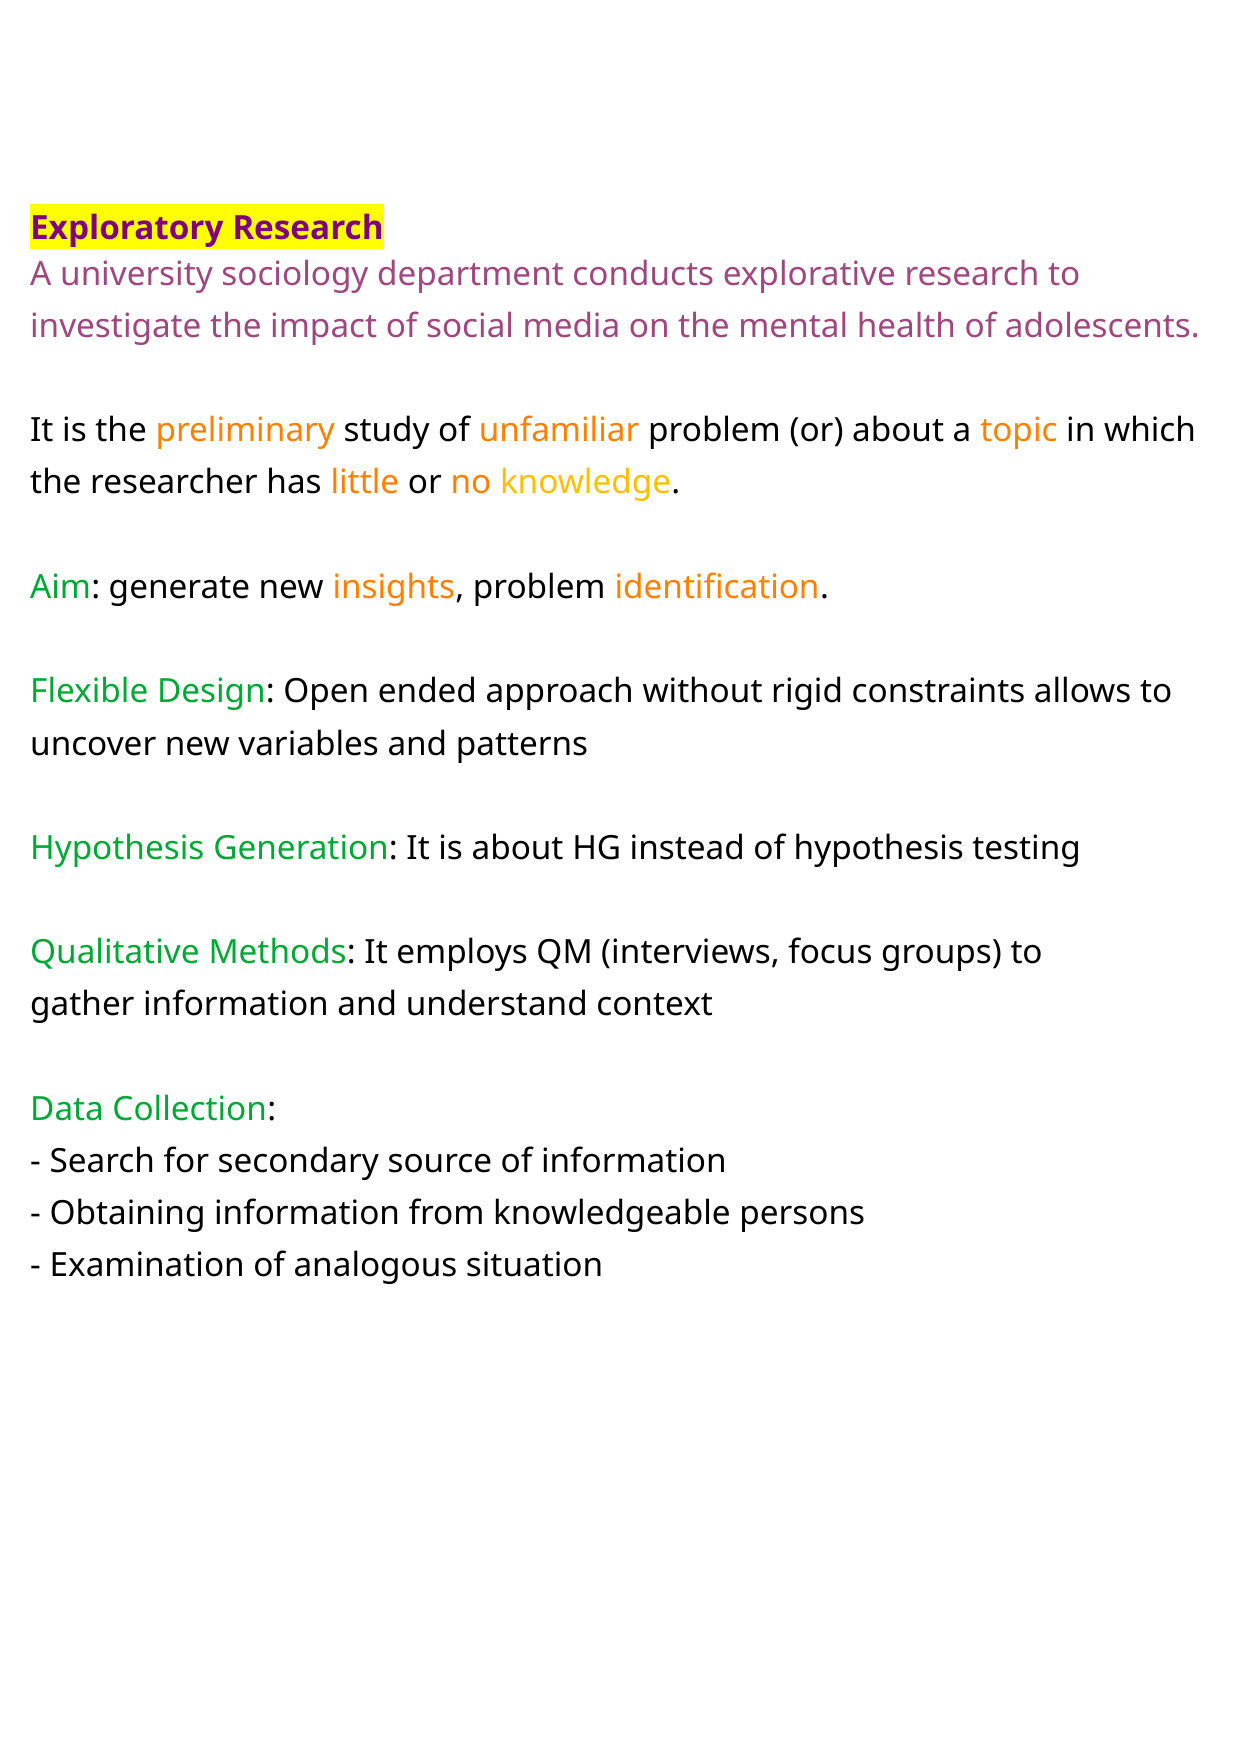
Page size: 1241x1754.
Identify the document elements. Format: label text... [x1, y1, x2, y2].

subtitle A university sociology department conducts explorative research to investigate the impact of social media on the mental health of adolescents. It is the preliminary study of unfamiliar problem (or) about a topic in which the researcher has little or no knowledge. Aim: generate new insights, problem identification. Flexible Design: Open ended approach without rigid constraints allows to uncover new variables and patterns Hypothesis Generation: It is about HG instead of hypothesis testing Qualitative Methods: It employs QM (interviews, focus groups) to gather information and understand context Data Collection: - Search for secondary source of information - Obtaining information from knowledgeable persons - Examination of analogous situation [30, 249, 1211, 1287]
subtitle Exploratory Research [30, 204, 1211, 249]
